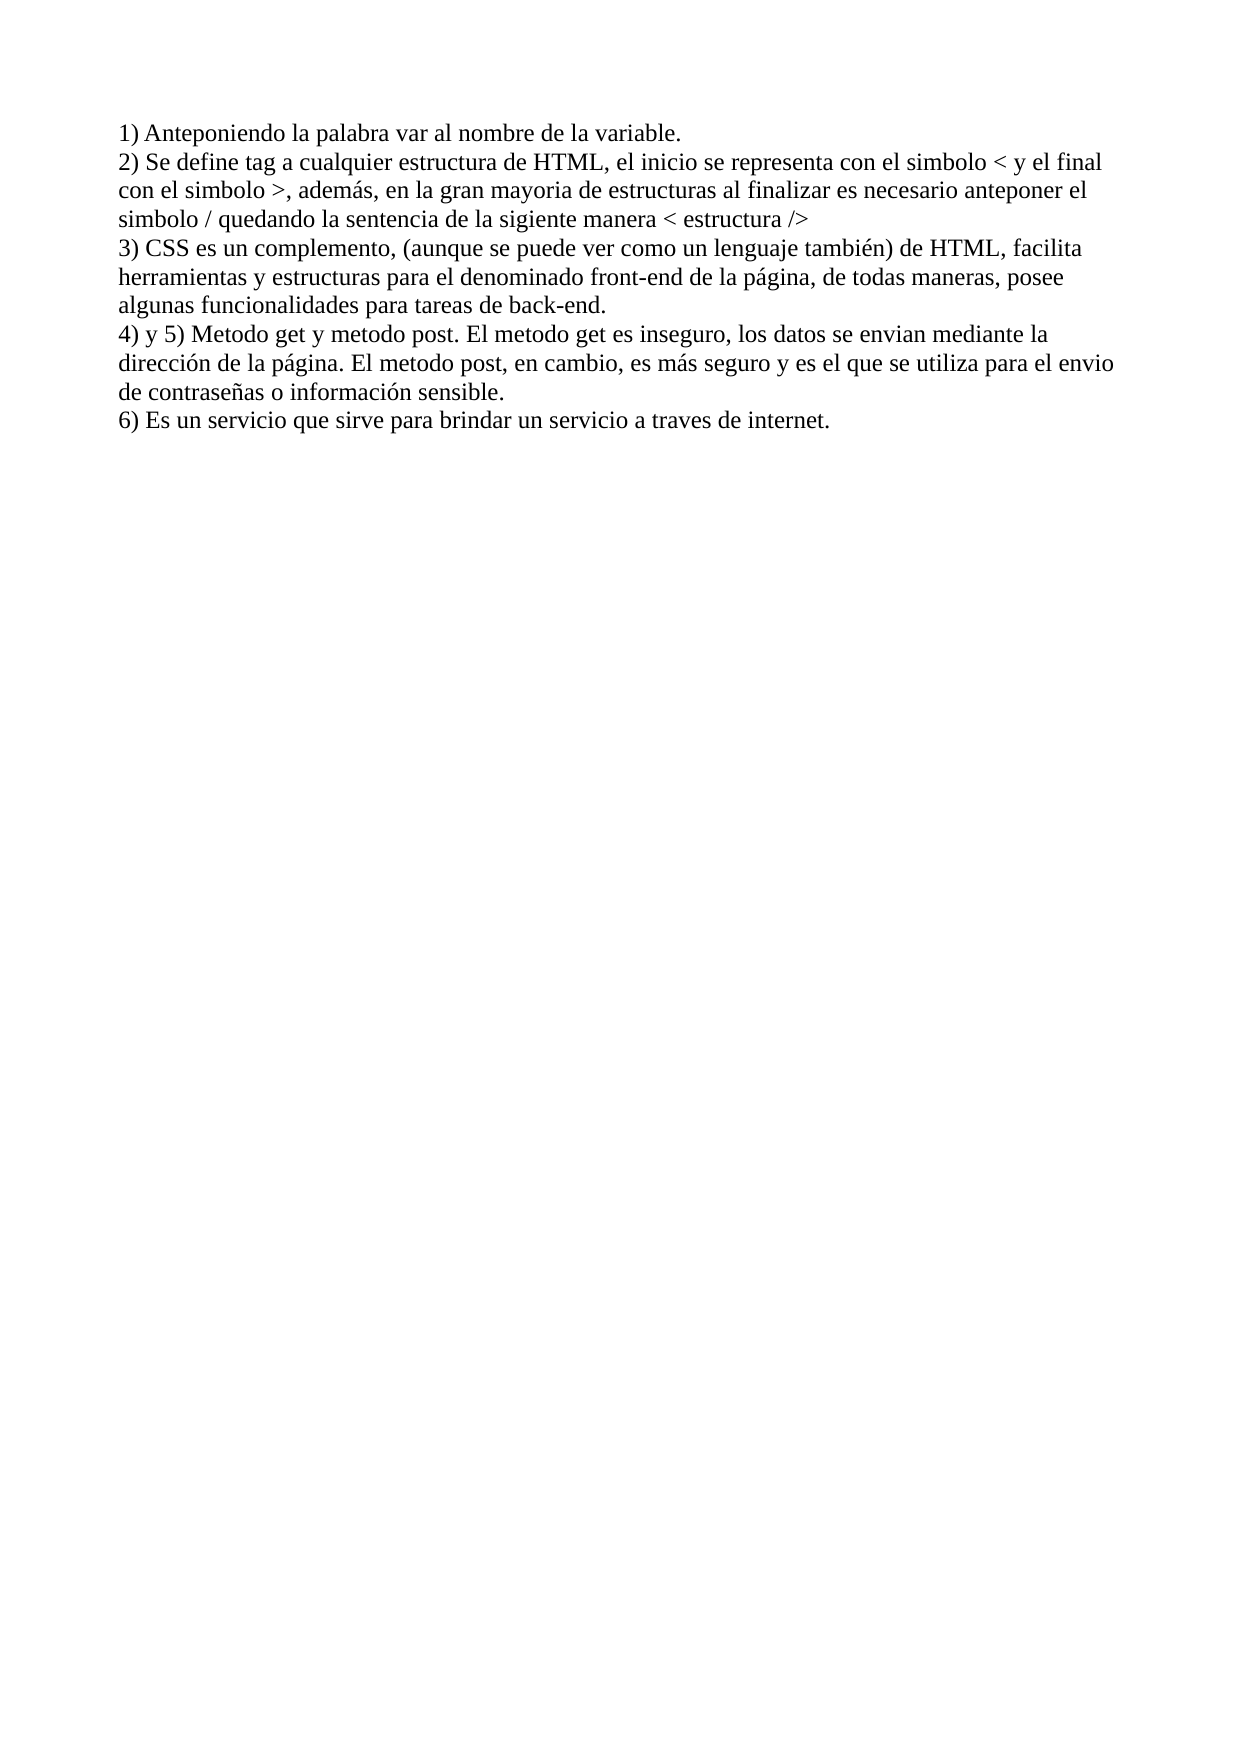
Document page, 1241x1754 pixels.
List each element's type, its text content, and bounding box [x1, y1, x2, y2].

text 6) Es un servicio que sirve para brindar un servicio a traves de internet. [118, 406, 1122, 434]
text 2) Se define tag a cualquier estructura de HTML, el inicio se representa con el simbolo < y el final con el simbolo >, además, en la gran mayoria de estructuras al finalizar es necesario anteponer el simbolo / quedando la sentencia de la sigiente manera < estructura /> [118, 147, 1122, 233]
text 3) CSS es un complemento, (aunque se puede ver como un lenguaje también) de HTML, facilita herramientas y estructuras para el denominado front-end de la página, de todas maneras, posee algunas funcionalidades para tareas de back-end. [118, 233, 1122, 319]
text 1) Anteponiendo la palabra var al nombre de la variable. [118, 118, 1122, 147]
text 4) y 5) Metodo get y metodo post. El metodo get es inseguro, los datos se envian mediante la dirección de la página. El metodo post, en cambio, es más seguro y es el que se utiliza para el envio de contraseñas o información sensible. [118, 319, 1122, 406]
